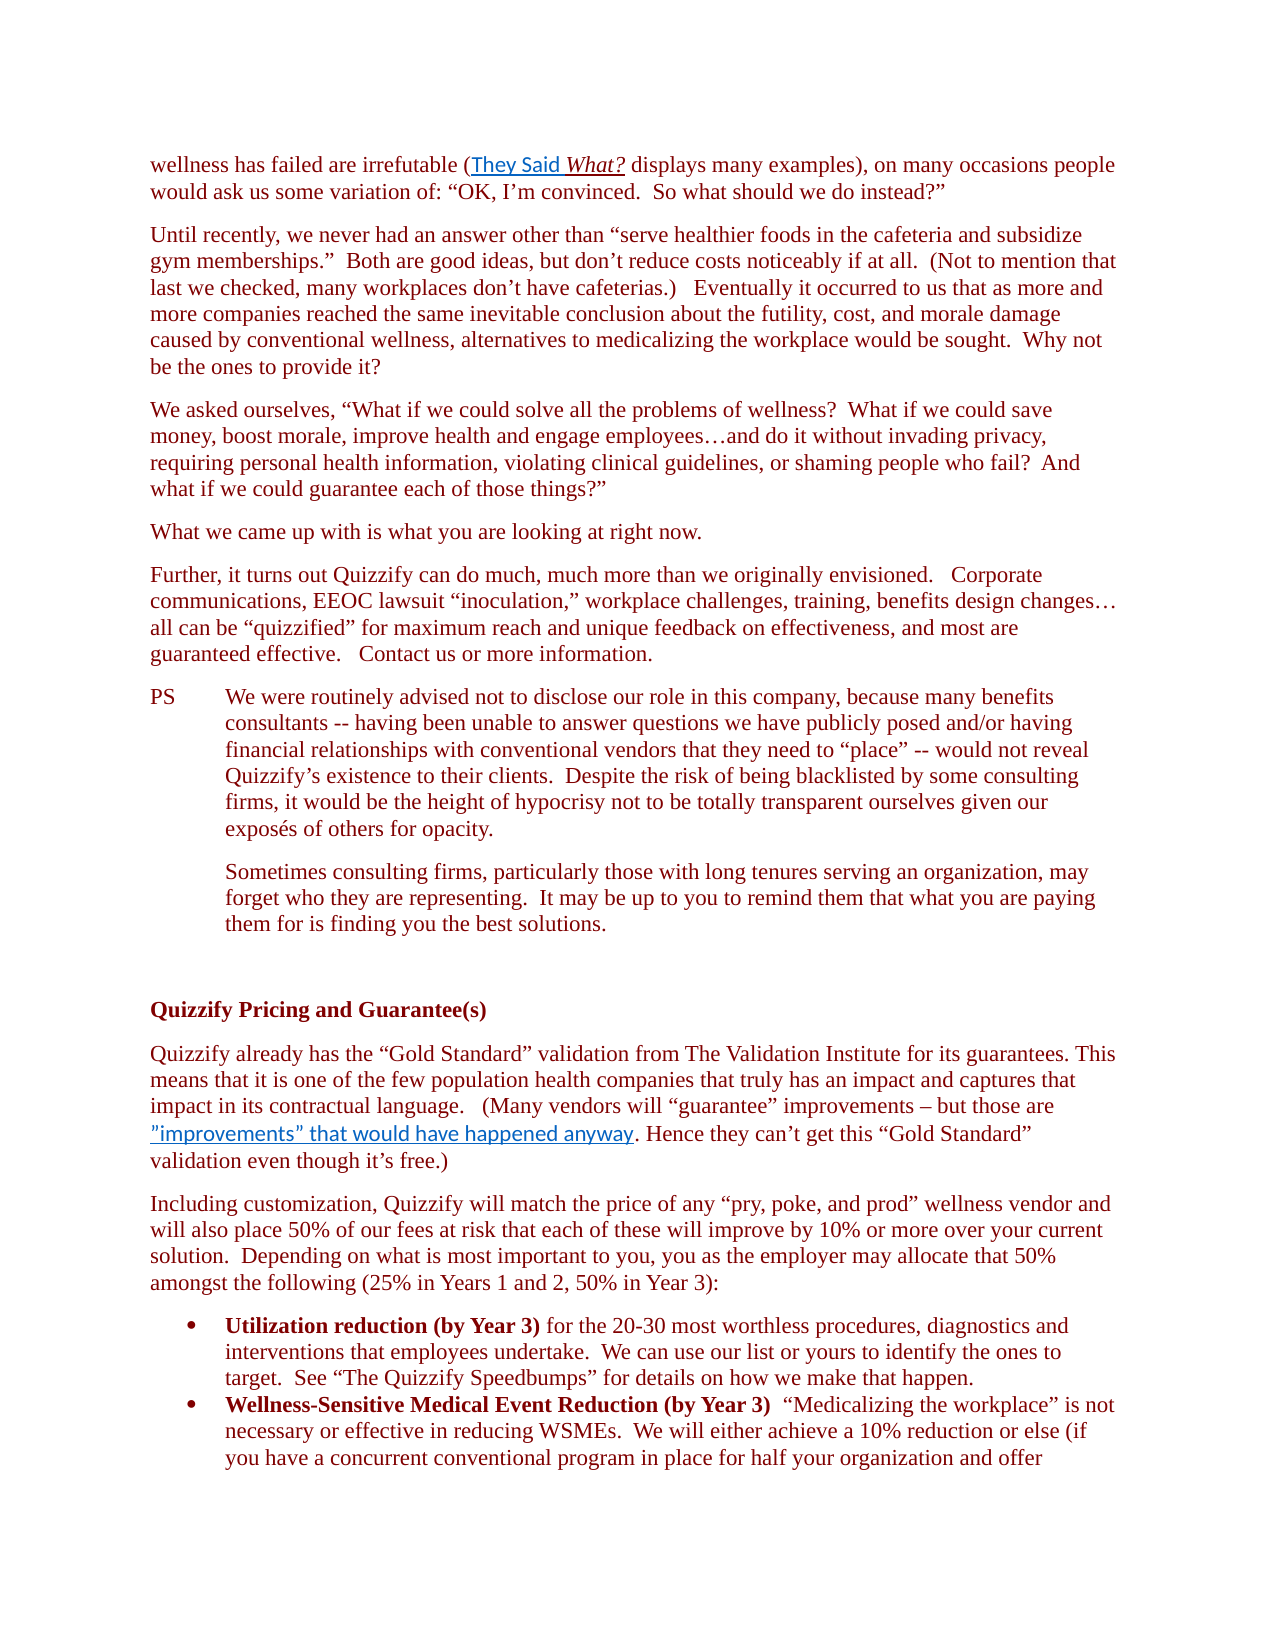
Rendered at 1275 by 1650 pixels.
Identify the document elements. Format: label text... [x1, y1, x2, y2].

text Quizzify already has the “Gold Standard” validation from The Validation Institute for its guarantees. This means that it is one of the few population health companies that truly has an impact and captures that impact in its contractual language. (Many vendors will “guarantee” improvements – but those are ”improvements” that would have happened anyway. Hence they can’t get this “Gold Standard” validation even though it’s free.) [150, 1039, 1125, 1173]
text Sometimes consulting firms, particularly those with long tenures serving an organization, may forget who they are representing. It may be up to you to remind them that what you are paying them for is finding you the best solutions. [225, 858, 1125, 937]
text What we came up with is what you are looking at right now. [150, 518, 1125, 544]
text Further, it turns out Quizzify can do much, much more than we originally envisioned. Corporate communications, EEOC lawsuit “inoculation,” workplace challenges, training, benefits design changes…all can be “quizzified” for maximum reach and unique feedback on effectiveness, and most are guaranteed effective. Contact us or more information. [150, 561, 1125, 666]
text Including customization, Quizzify will match the price of any “pry, poke, and prod” wellness vendor and will also place 50% of our fees at risk that each of these will improve by 10% or more over your current solution. Depending on what is most important to you, you as the employer may allocate that 50% amongst the following (25% in Years 1 and 2, 50% in Year 3): [150, 1190, 1125, 1295]
list Wellness-Sensitive Medical Event Reduction (by Year 3) “Medicalizing the workplace” is not necessary or effective in reducing WSMEs. We will either achieve a 10% reduction or else (if you have a concurrent conventional program in place for half your organization and offer [187, 1391, 1125, 1470]
text We asked ourselves, “What if we could solve all the problems of wellness? What if we could save money, boost morale, improve health and engage employees…and do it without invading privacy, requiring personal health information, violating clinical guidelines, or shaming people who fail? And what if we could guarantee each of those things?” [150, 396, 1125, 501]
text PS We were routinely advised not to disclose our role in this company, because many benefits consultants -- having been unable to answer questions we have publicly posed and/or having financial relationships with conventional vendors that they need to “place” -- would not reveal Quizzify’s existence to their clients. Despite the risk of being blacklisted by some consulting firms, it would be the height of hypocrisy not to be totally transparent ourselves given our exposés of others for opacity. [150, 683, 1125, 841]
text Until recently, we never had an answer other than “serve healthier foods in the cafeteria and subsidize gym memberships.” Both are good ideas, but don’t reduce costs noticeably if at all. (Not to mention that last we checked, many workplaces don’t have cafeterias.) Eventually it occurred to us that as more and more companies reached the same inevitable conclusion about the futility, cost, and morale damage caused by conventional wellness, alternatives to medicalizing the workplace would be sought. Why not be the ones to provide it? [150, 221, 1125, 379]
text wellness has failed are irrefutable (They Said What? displays many examples), on many occasions people would ask us some variation of: “OK, I’m convinced. So what should we do instead?” [150, 150, 1125, 204]
list Utilization reduction (by Year 3) for the 20-30 most worthless procedures, diagnostics and interventions that employees undertake. We can use our list or yours to identify the ones to target. See “The Quizzify Speedbumps” for details on how we make that happen. [187, 1312, 1125, 1391]
text Quizzify Pricing and Guarantee(s) [150, 997, 1125, 1023]
